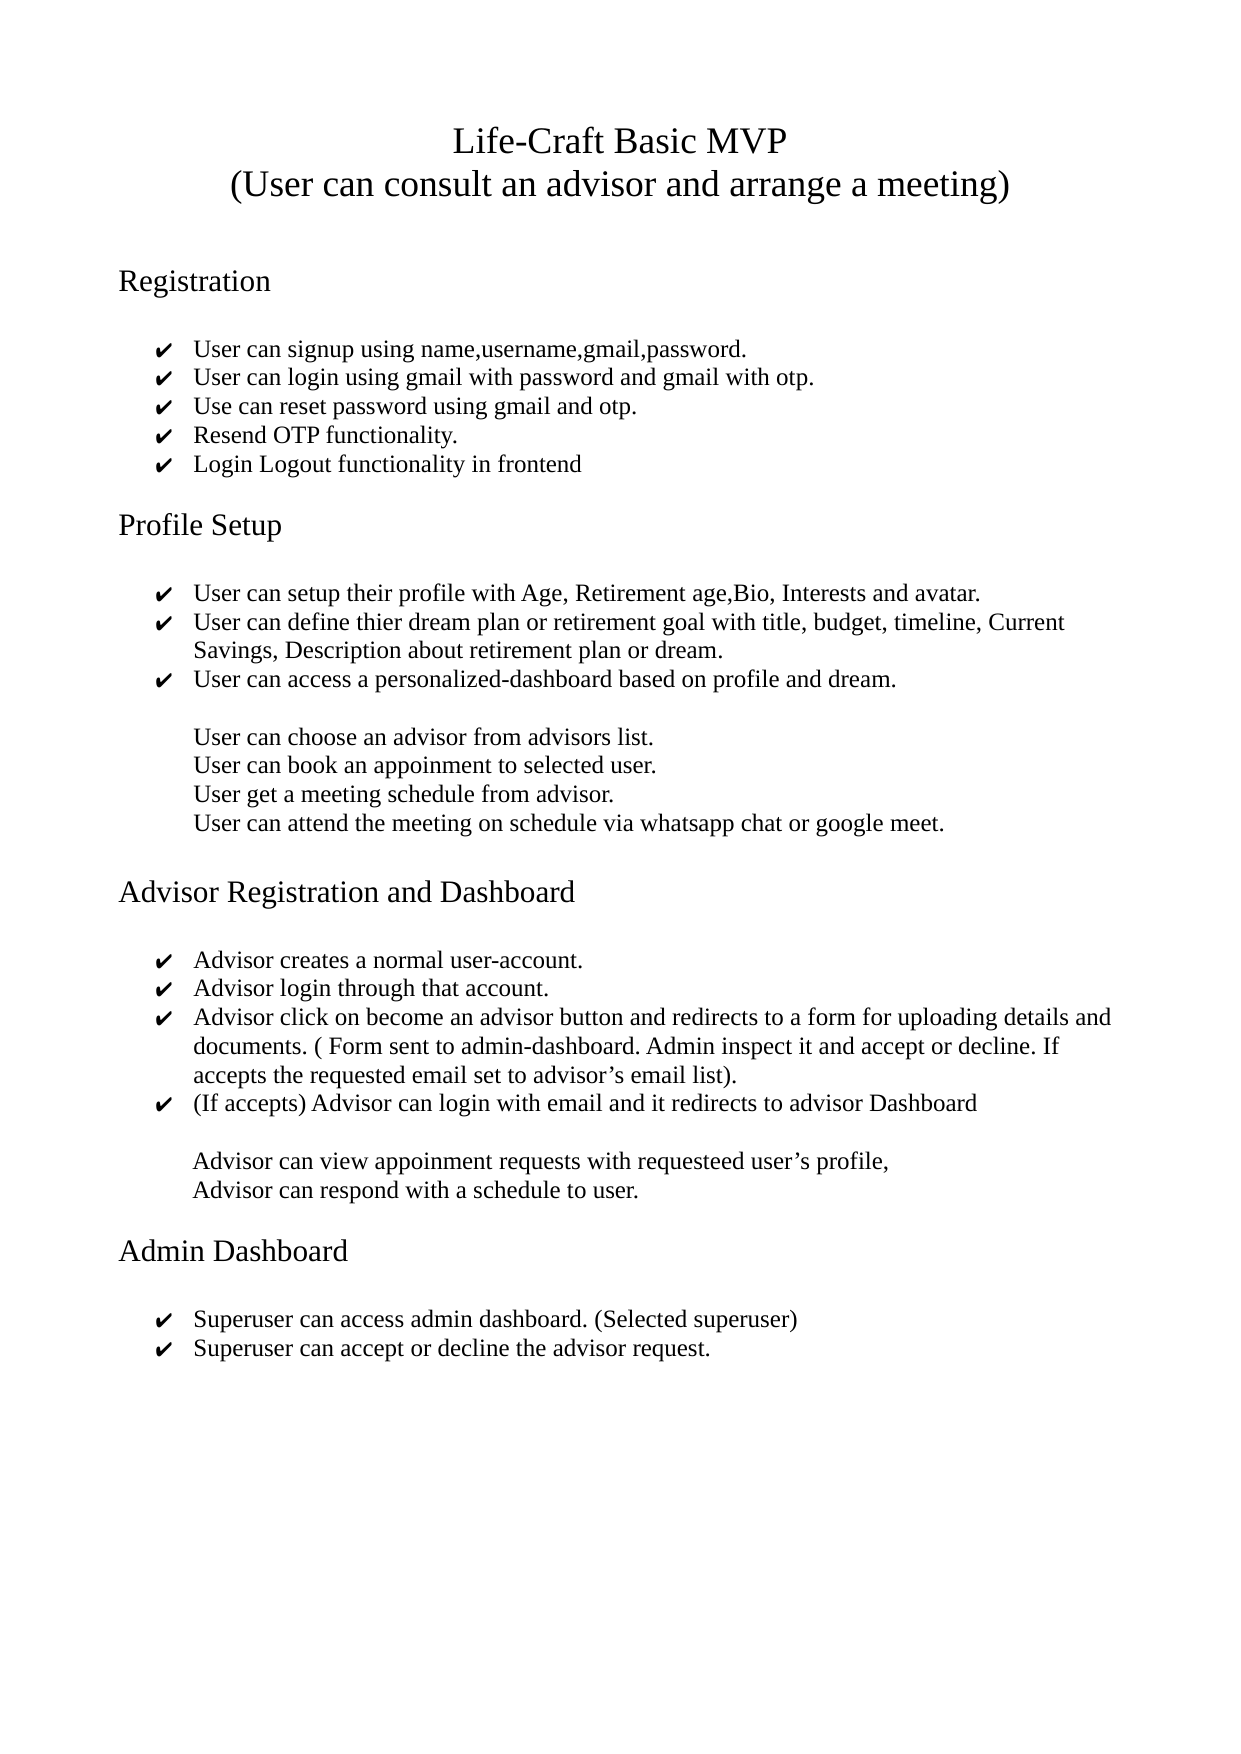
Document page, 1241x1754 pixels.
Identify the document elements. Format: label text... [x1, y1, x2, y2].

list User get a meeting schedule from advisor. [156, 779, 1122, 808]
list (If accepts) Advisor can login with email and it redirects to advisor Dashboard [156, 1088, 1122, 1117]
text (User can consult an advisor and arrange a meeting) [118, 161, 1122, 204]
text Registration [118, 262, 1122, 298]
list User can define thier dream plan or retirement goal with title, budget, timeline, Current Savings, Description about retirement plan or dream. [156, 607, 1122, 664]
list Superuser can accept or decline the advisor request. [156, 1333, 1122, 1362]
list Use can reset password using gmail and otp. [156, 391, 1122, 420]
list User can access a personalized-dashboard based on profile and dream. [156, 664, 1122, 693]
text Advisor can respond with a schedule to user. [118, 1175, 1122, 1203]
list User can signup using name,username,gmail,password. [156, 334, 1122, 362]
list User can setup their profile with Age, Retirement age,Bio, Interests and avatar. [156, 578, 1122, 607]
text Life-Craft Basic MVP [118, 118, 1122, 161]
list Login Logout functionality in frontend [156, 449, 1122, 477]
list User can login using gmail with password and gmail with otp. [156, 362, 1122, 391]
list Advisor click on become an advisor button and redirects to a form for uploading details and documents. ( Form sent to admin-dashboard. Admin inspect it and accept or decline. If accepts the requested email set to advisor’s email list). [156, 1002, 1122, 1088]
text Advisor Registration and Dashboard [118, 873, 1122, 909]
list Resend OTP functionality. [156, 420, 1122, 449]
text Advisor can view appoinment requests with requesteed user’s profile, [118, 1146, 1122, 1175]
list User can book an appoinment to selected user. [156, 751, 1122, 779]
text Profile Setup [118, 506, 1122, 542]
list User can attend the meeting on schedule via whatsapp chat or google meet. [156, 808, 1122, 837]
list Advisor creates a normal user-account. [156, 945, 1122, 973]
list User can choose an advisor from advisors list. [156, 722, 1122, 751]
list Superuser can access admin dashboard. (Selected superuser) [156, 1304, 1122, 1333]
text Admin Dashboard [118, 1232, 1122, 1268]
list Advisor login through that account. [156, 973, 1122, 1002]
